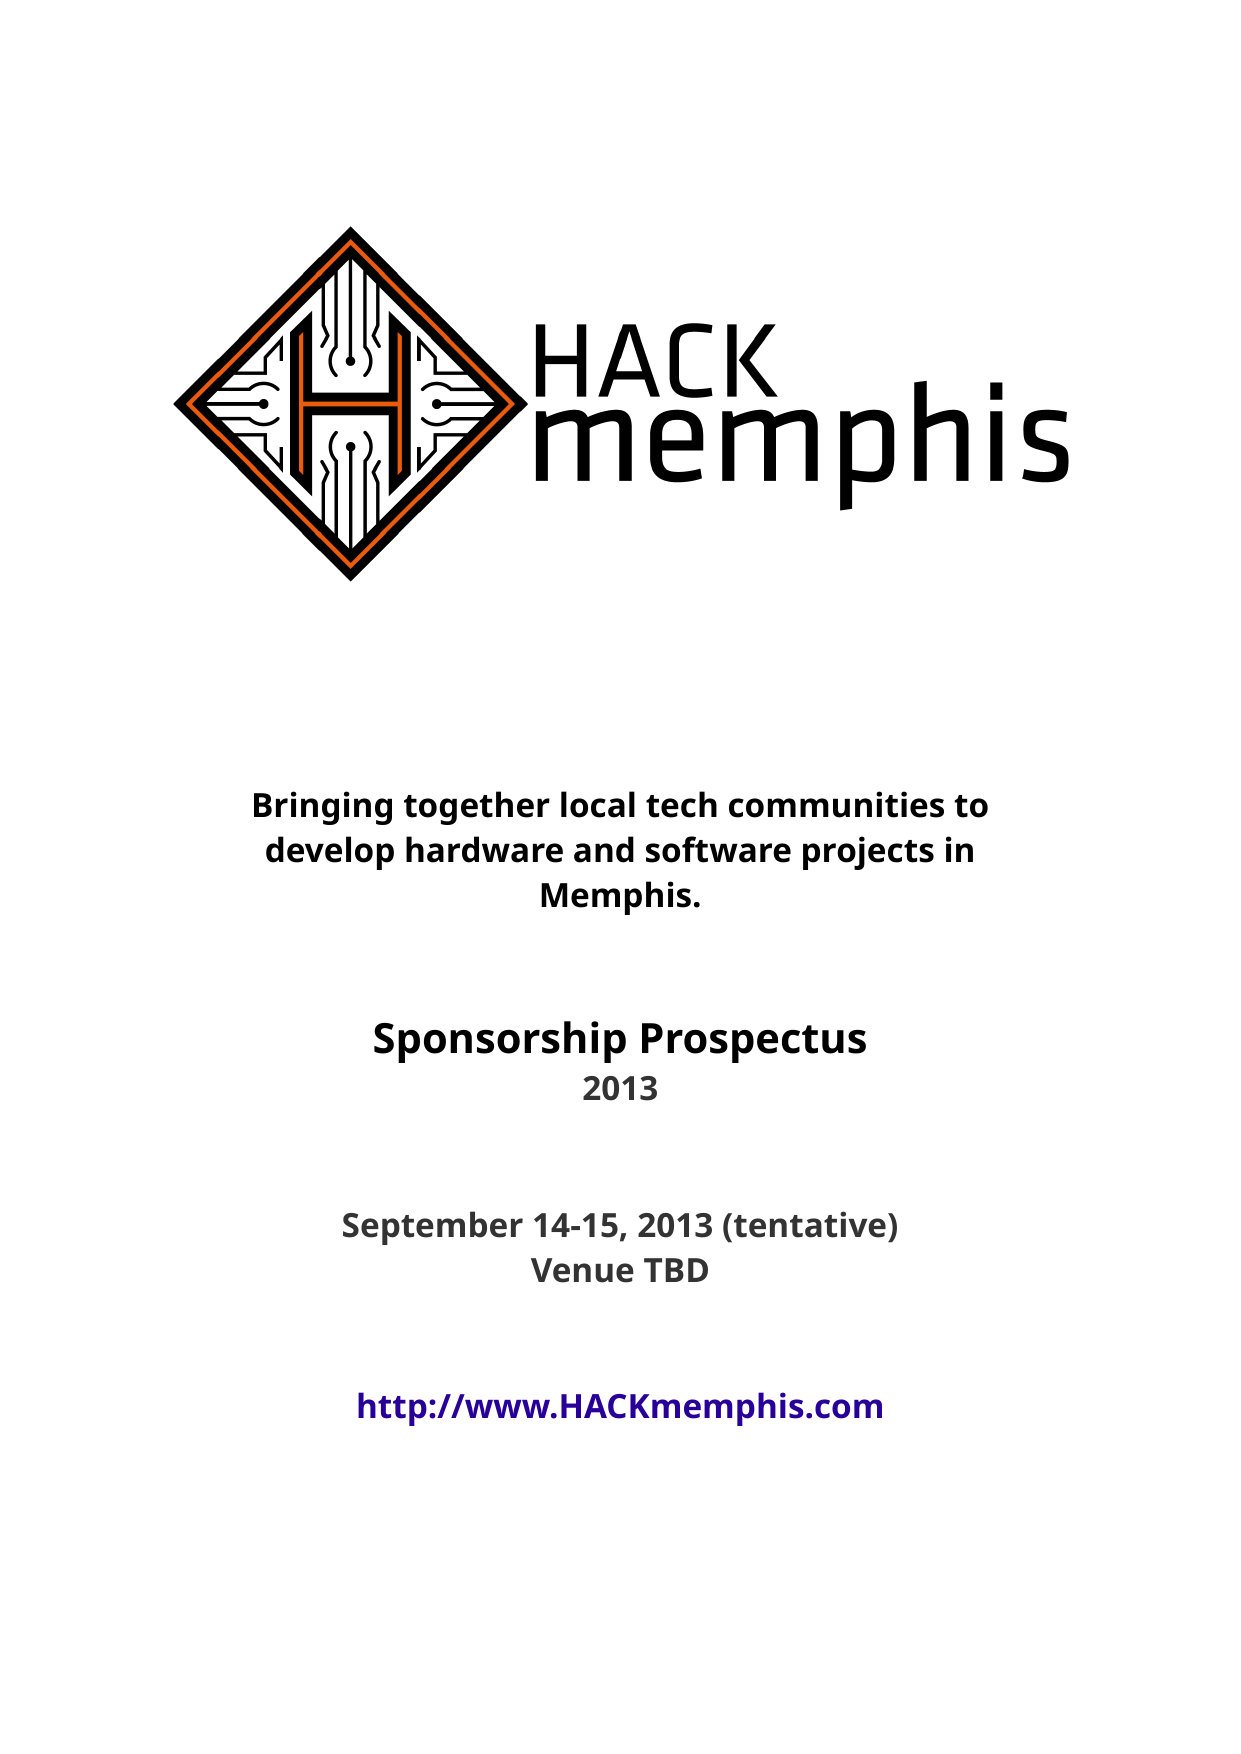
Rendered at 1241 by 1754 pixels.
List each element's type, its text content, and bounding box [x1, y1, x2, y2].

text Sponsorship Prospectus [118, 1008, 1122, 1065]
picture [118, 208, 1123, 599]
text Bringing together local tech communities to develop hardware and software projects in Memphis. [223, 781, 1017, 918]
text http://www.HACKmemphis.com [118, 1383, 1122, 1428]
text September 14-15, 2013 (tentative) [118, 1201, 1122, 1247]
text Venue TBD [118, 1247, 1122, 1292]
text 2013 [118, 1065, 1122, 1111]
